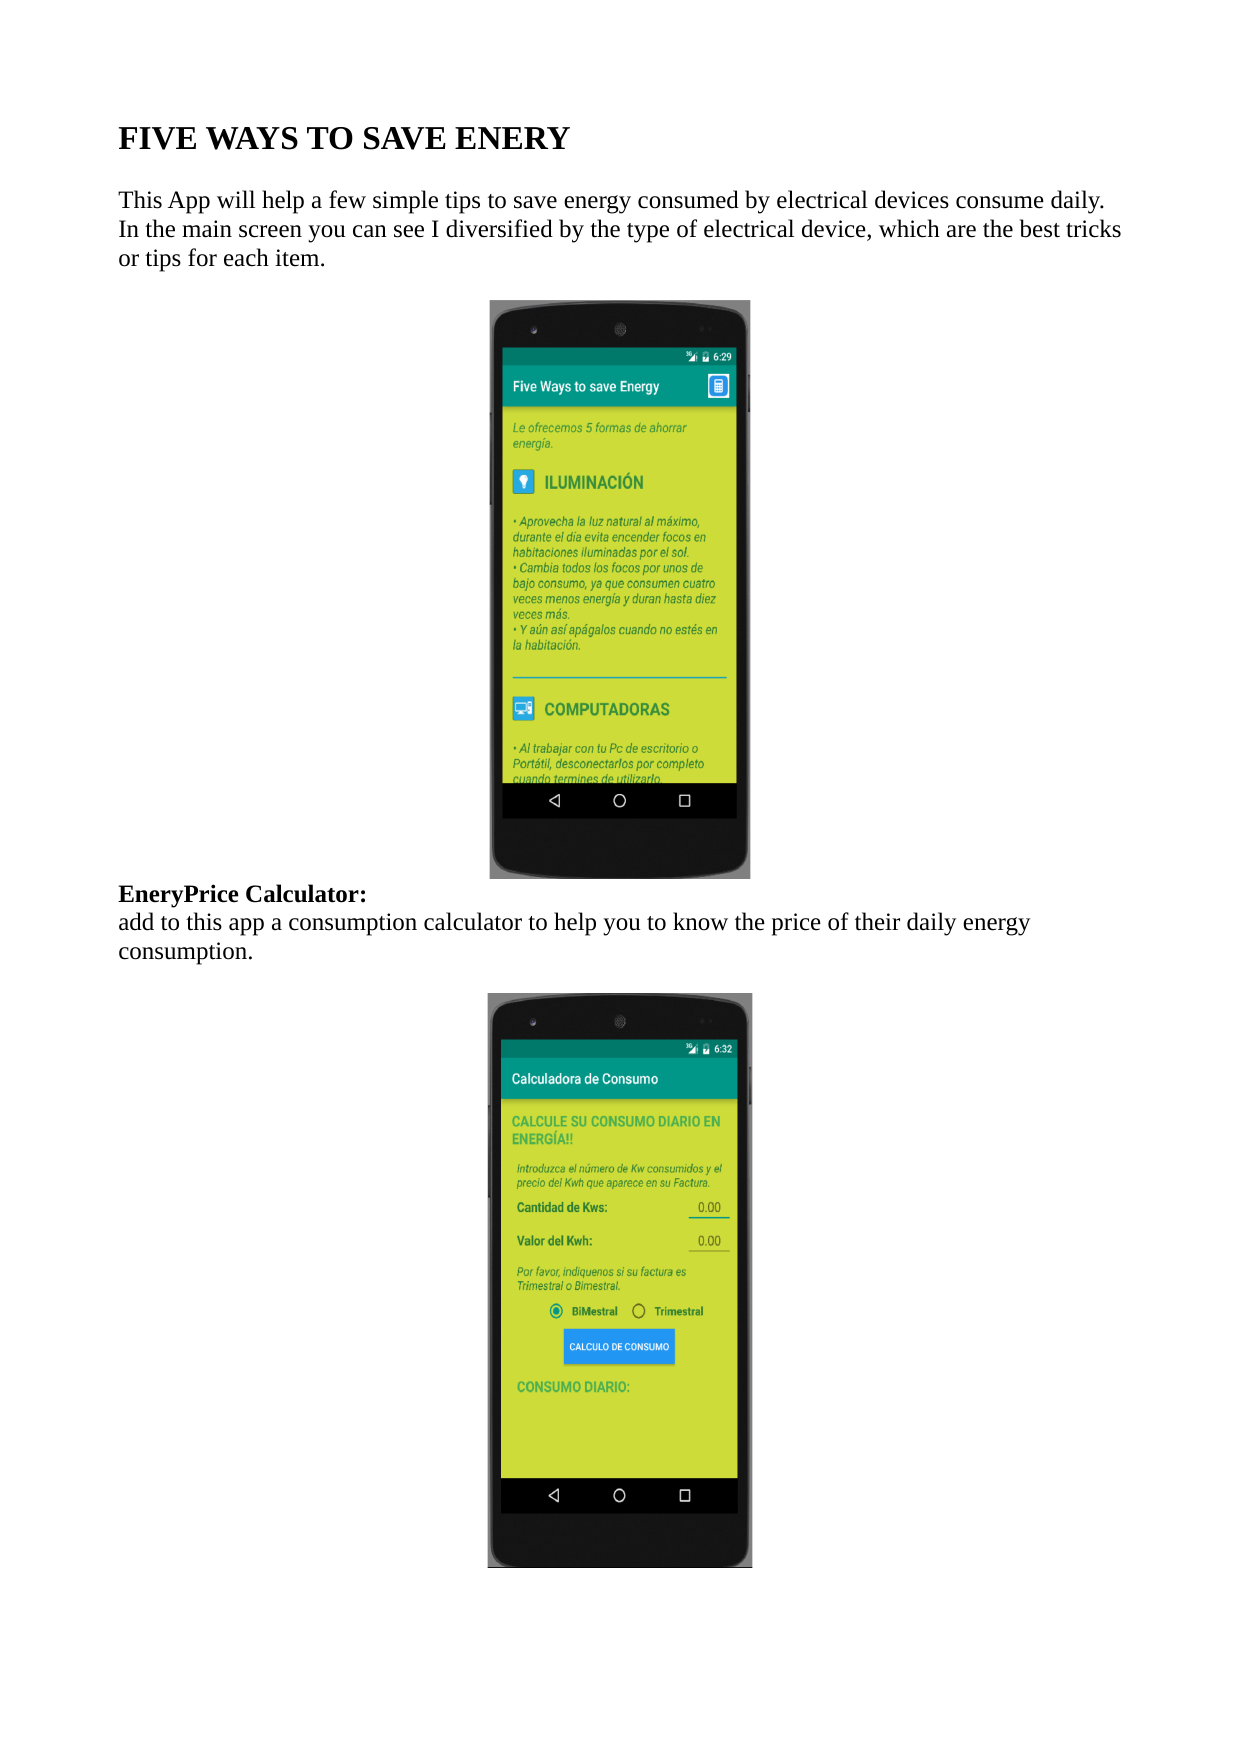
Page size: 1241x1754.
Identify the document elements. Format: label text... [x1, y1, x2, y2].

text add to this app a consumption calculator to help you to know the price of their daily energy consumption. [118, 907, 1122, 965]
picture [489, 300, 751, 879]
picture [487, 993, 753, 1568]
text EneryPrice Calculator: [118, 300, 1122, 907]
text FIVE WAYS TO SAVE ENERY [118, 118, 1122, 156]
text This App will help a few simple tips to save energy consumed by electrical devices consume daily. In the main screen you can see I diversified by the type of electrical device, which are the best tricks or tips for each item. [118, 185, 1122, 271]
